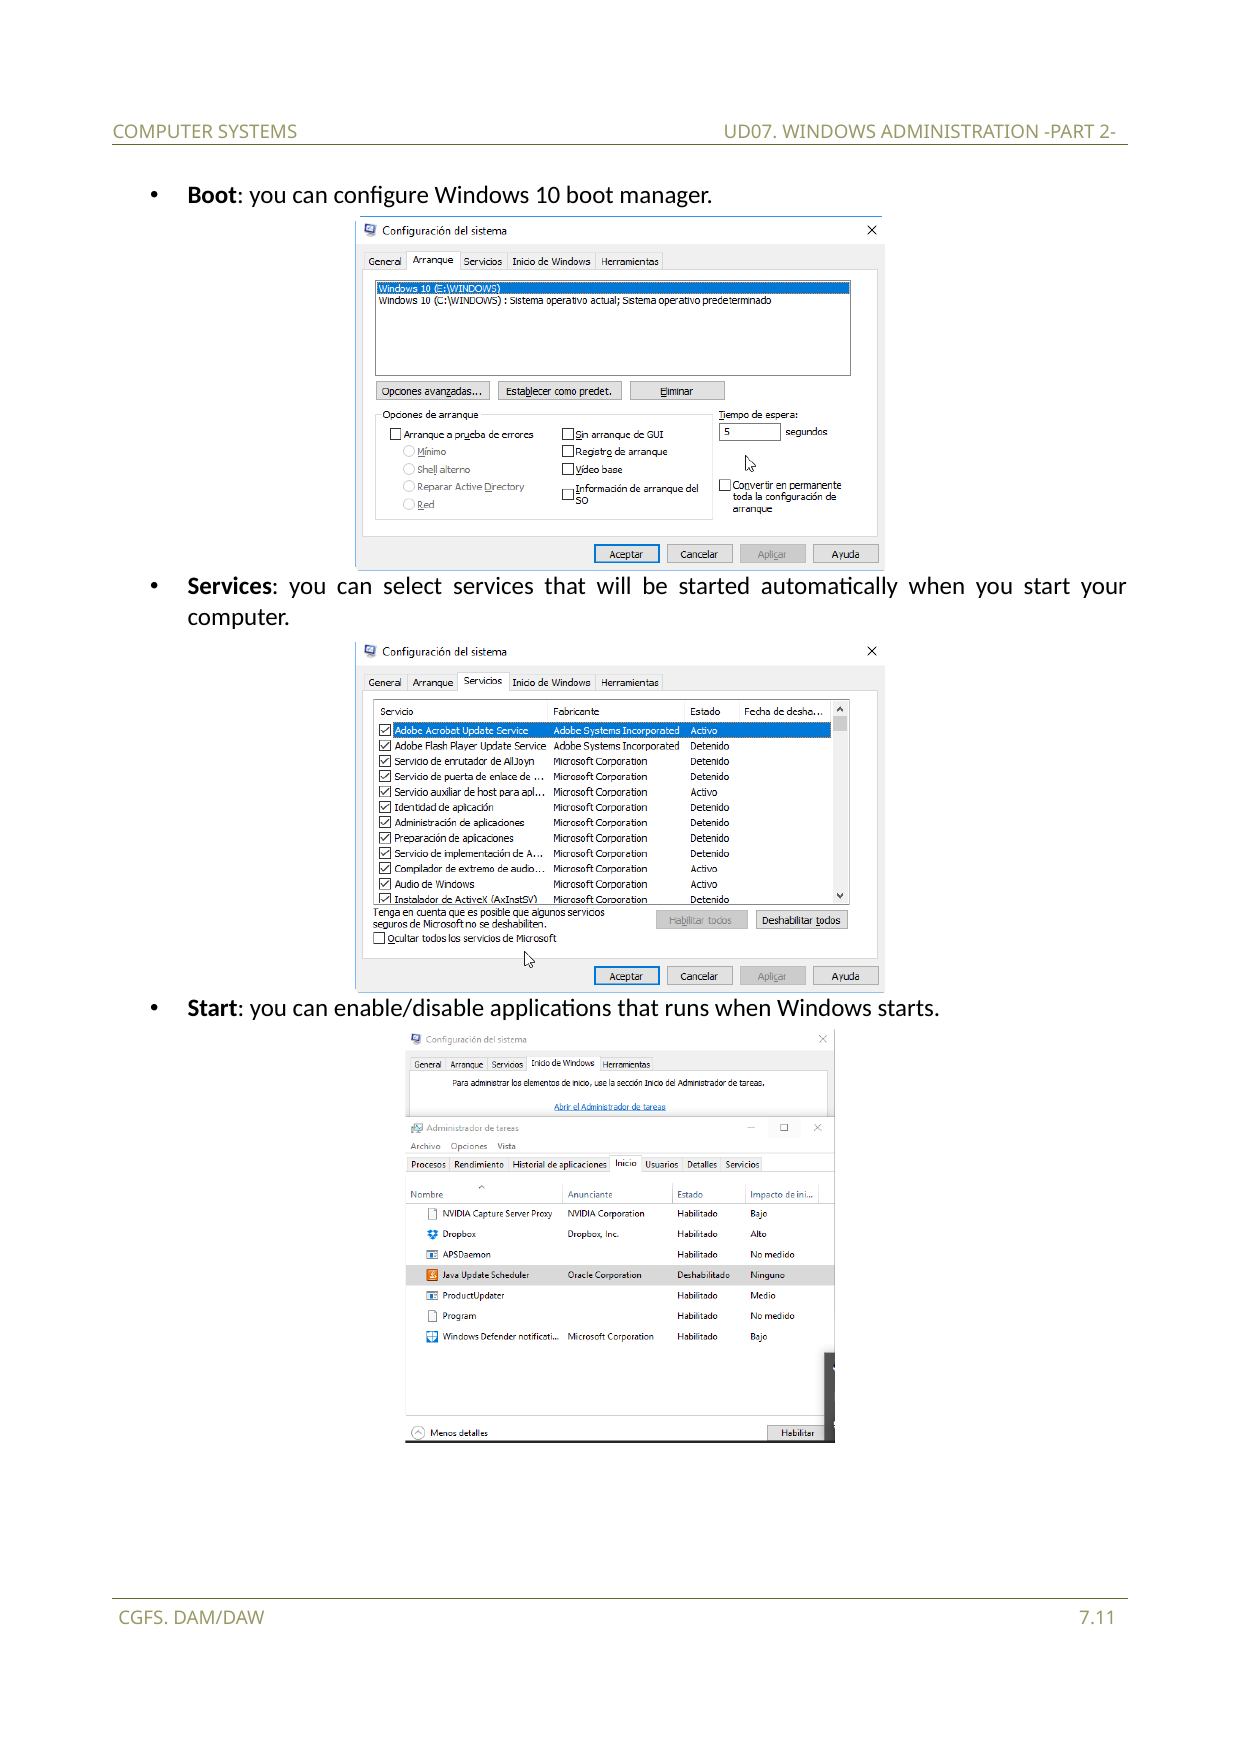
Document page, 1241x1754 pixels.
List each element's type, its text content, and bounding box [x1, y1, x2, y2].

list Boot: you can configure Windows 10 boot manager. [150, 179, 1128, 210]
picture [355, 638, 885, 993]
picture [355, 216, 885, 571]
list Services: you can select services that will be started automatically when you start your computer. [150, 222, 1128, 632]
list Start: you can enable/disable applications that runs when Windows starts. [150, 644, 1128, 1023]
picture [405, 1029, 835, 1443]
